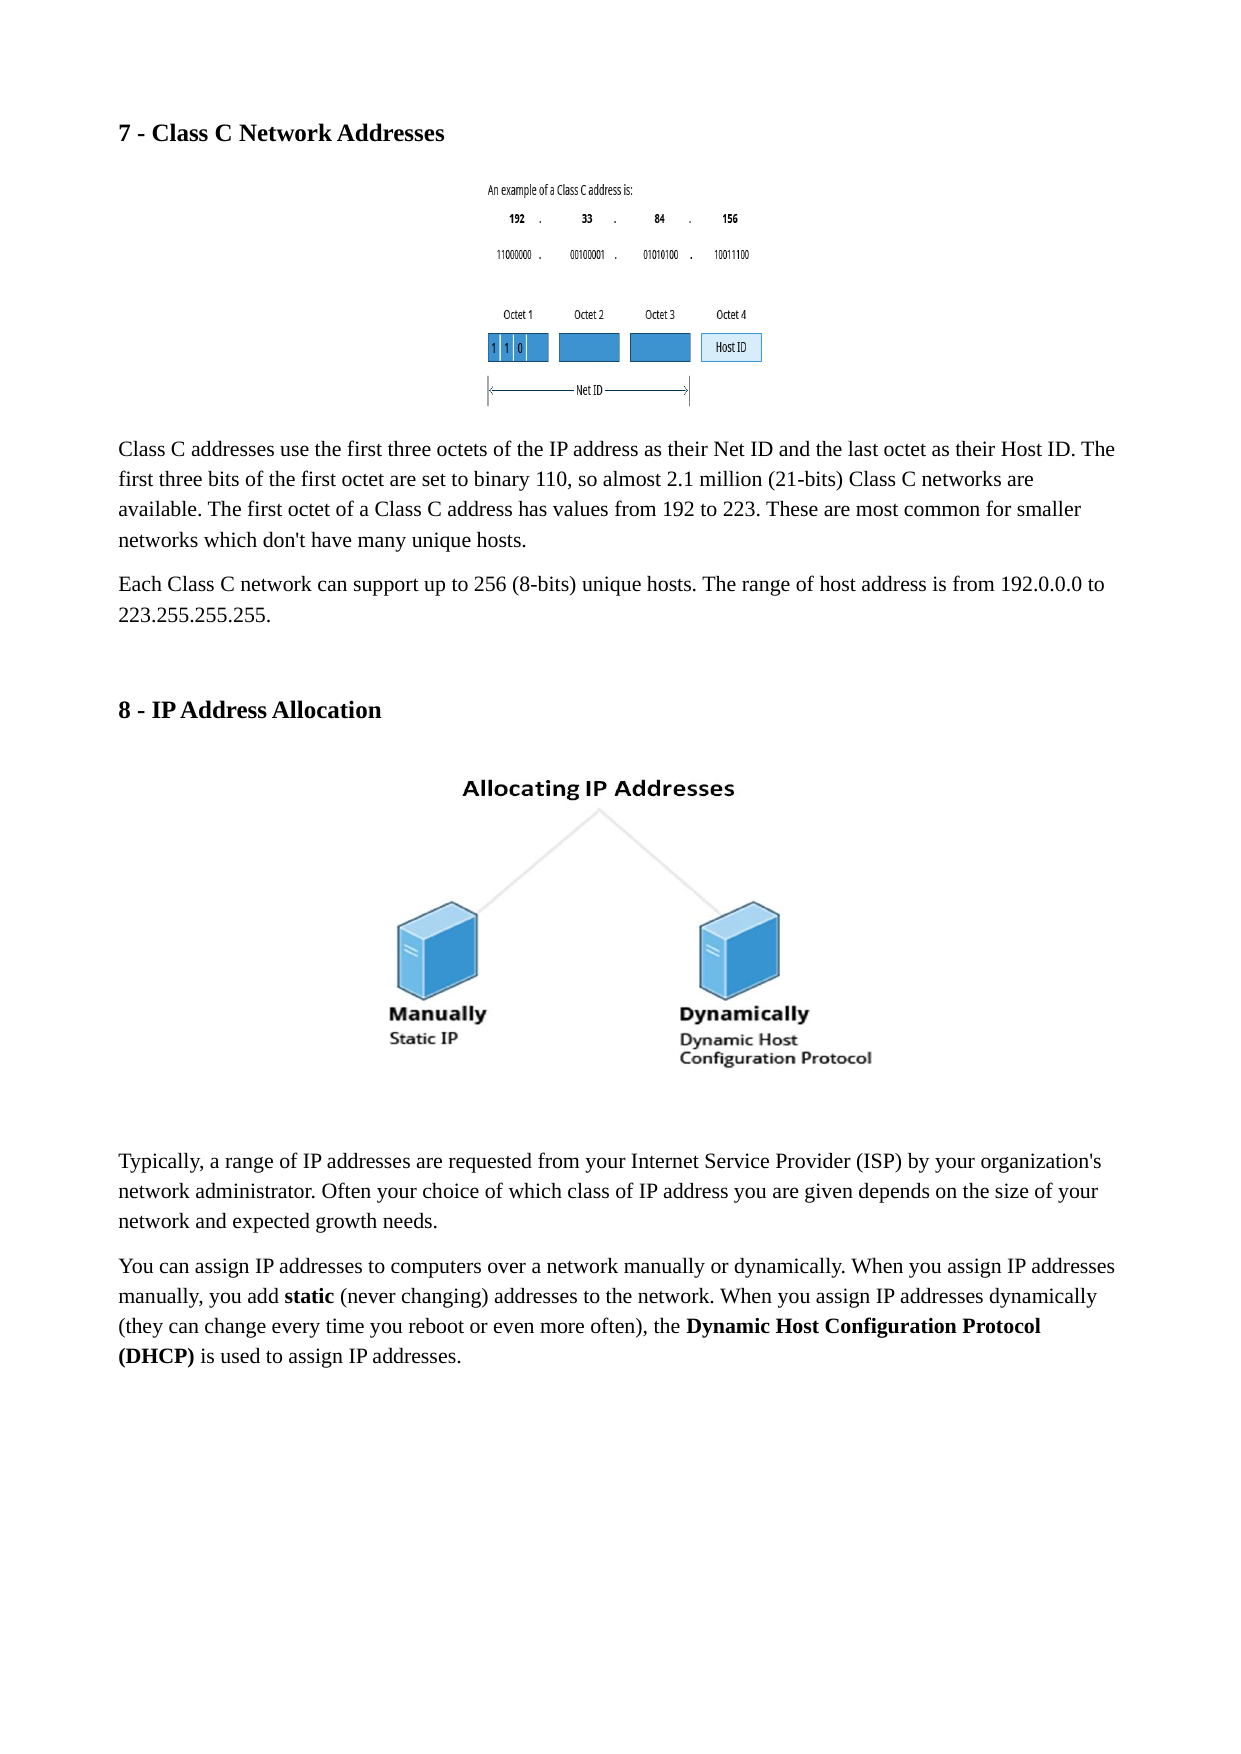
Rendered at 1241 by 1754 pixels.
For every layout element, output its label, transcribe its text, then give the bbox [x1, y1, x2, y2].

text Class C addresses use the first three octets of the IP address as their Net ID and the last octet as their Host ID. The first three bits of the first octet are set to binary 110, so almost 2.1 million (21-bits) Class C networks are available. The first octet of a Class C address has values from 192 to 223. These are most common for smaller networks which don't have many unique hosts. [118, 436, 1122, 552]
text Each Class C network can support up to 256 (8-bits) unique hosts. The range of host address is from 192.0.0.0 to 223.255.255.255. [118, 571, 1122, 627]
text You can assign IP addresses to computers over a network manually or dynamically. When you assign IP addresses manually, you add static (never changing) addresses to the network. When you assign IP addresses dynamically (they can change every time you reboot or even more often), the Dynamic Host Configuration Protocol (DHCP) is used to assign IP addresses. [118, 1253, 1122, 1369]
picture [310, 744, 931, 1123]
text 8 - IP Address Allocation [118, 695, 1122, 724]
picture [467, 167, 773, 418]
text 7 - Class C Network Addresses [118, 118, 1122, 147]
text Typically, a range of IP addresses are requested from your Internet Service Provider (ISP) by your organization's network administrator. Often your choice of which class of IP address you are given depends on the size of your network and expected growth needs. [118, 1148, 1122, 1233]
